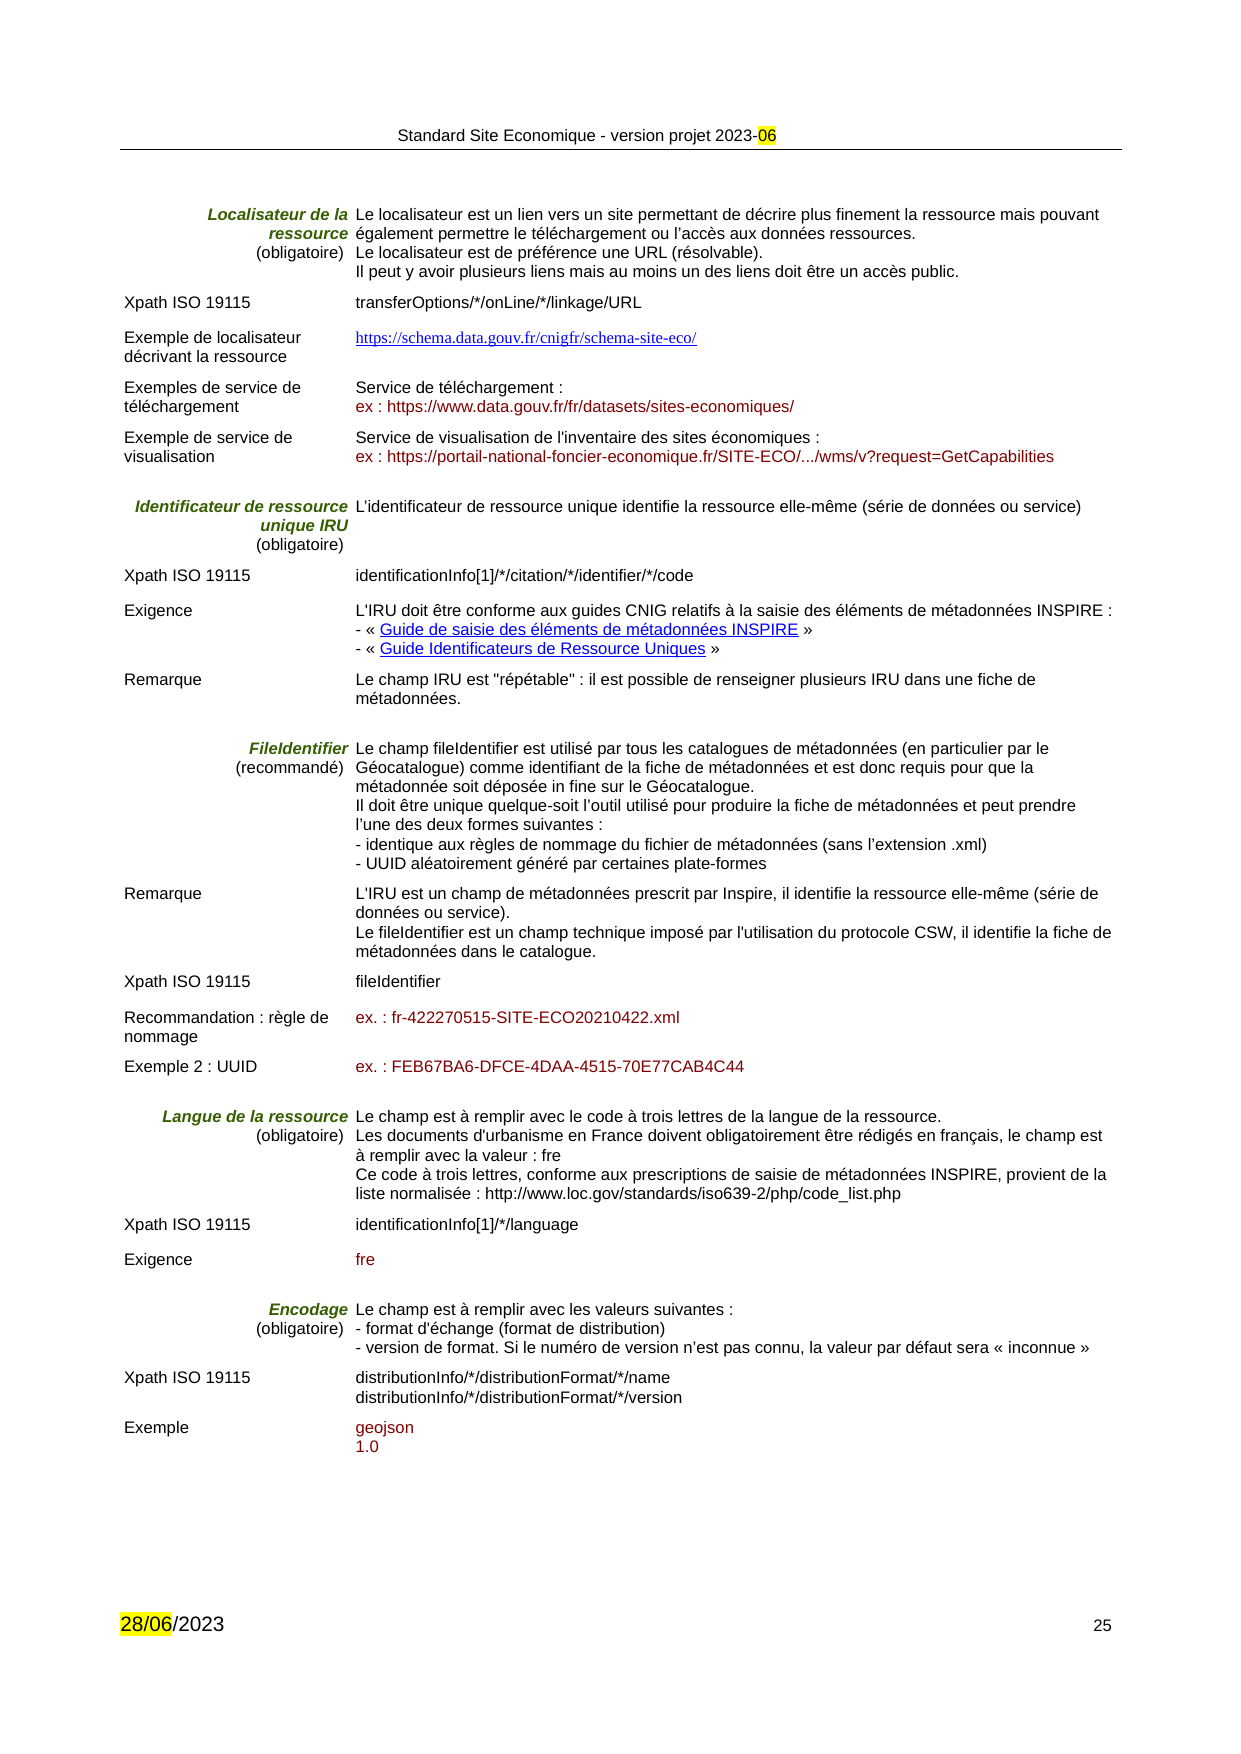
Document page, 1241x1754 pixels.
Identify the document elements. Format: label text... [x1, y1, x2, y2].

table_cell transferOptions/*/onLine/*/linkage/URL [355, 287, 1122, 322]
table_cell Service de visualisation de l'inventaire des sites économiques : ex : https://portail-national-foncier-economique.fr/SITE-ECO/.../wms/v?request=GetCapabilities [355, 422, 1122, 472]
table_cell fre [355, 1244, 1122, 1274]
table_header Encodage (obligatoire) [118, 1294, 355, 1363]
table_cell identificationInfo[1]/*/language [355, 1209, 1122, 1244]
table_cell Remarque [118, 664, 355, 714]
table_cell L'IRU est un champ de métadonnées prescrit par Inspire, il identifie la ressource elle-même (série de données ou service). Le fileIdentifier est un champ technique imposé par l'utilisation du protocole CSW, il identifie la fiche de métadonnées dans le catalogue. [355, 879, 1122, 967]
table_cell fileIdentifier [355, 967, 1122, 1002]
table_cell Exemples de service de téléchargement [118, 372, 355, 422]
table_cell Le champ IRU est "répétable" : il est possible de renseigner plusieurs IRU dans une fiche de métadonnées. [355, 664, 1122, 714]
table_header Le localisateur est un lien vers un site permettant de décrire plus finement la ressource mais pouvant également permettre le téléchargement ou l’accès aux données ressources. Le localisateur est de préférence une URL (résolvable). Il peut y avoir plusieurs liens mais au moins un des liens doit être un accès public. [355, 199, 1122, 287]
table_cell https://schema.data.gouv.fr/cnigfr/schema-site-eco/ [355, 322, 1122, 372]
table_cell Recommandation : règle de nommage [118, 1002, 355, 1052]
table_cell Exigence [118, 595, 355, 664]
table_header Identificateur de ressource unique IRU (obligatoire) [118, 491, 355, 560]
table_header Localisateur de la ressource (obligatoire) [118, 199, 355, 287]
table_cell Service de téléchargement : ex : https://www.data.gouv.fr/fr/datasets/sites-economiques/ [355, 372, 1122, 422]
table_cell Exemple de localisateur décrivant la ressource [118, 322, 355, 372]
table_cell L'IRU doit être conforme aux guides CNIG relatifs à la saisie des éléments de métadonnées INSPIRE : - « Guide de saisie des éléments de métadonnées INSPIRE » - « Guide Identificateurs de Ressource Uniques » [355, 595, 1122, 664]
table_header L’identificateur de ressource unique identifie la ressource elle-même (série de données ou service) [355, 491, 1122, 560]
table_cell Xpath ISO 19115 [118, 967, 355, 1002]
table_cell Exemple [118, 1413, 355, 1462]
table_cell Xpath ISO 19115 [118, 1209, 355, 1244]
table_cell Exemple de service de visualisation [118, 422, 355, 472]
table_cell Xpath ISO 19115 [118, 1363, 355, 1412]
table_header Le champ fileIdentifier est utilisé par tous les catalogues de métadonnées (en particulier par le Géocatalogue) comme identifiant de la fiche de métadonnées et est donc requis pour que la métadonnée soit déposée in fine sur le Géocatalogue. Il doit être unique quelque-soit l’outil utilisé pour produire la fiche de métadonnées et peut prendre l’une des deux formes suivantes : - identique aux règles de nommage du fichier de métadonnées (sans l’extension .xml) - UUID aléatoirement généré par certaines plate-formes [355, 733, 1122, 878]
table_cell Exigence [118, 1244, 355, 1274]
table_cell Remarque [118, 879, 355, 967]
table_header FileIdentifier (recommandé) [118, 733, 355, 878]
table_cell distributionInfo/*/distributionFormat/*/name distributionInfo/*/distributionFormat/*/version [355, 1363, 1122, 1412]
table_cell Exemple 2 : UUID [118, 1052, 355, 1082]
table_cell ex. : FEB67BA6-DFCE-4DAA-4515-70E77CAB4C44 [355, 1052, 1122, 1082]
table_header Langue de la ressource (obligatoire) [118, 1101, 355, 1209]
table_cell Xpath ISO 19115 [118, 287, 355, 322]
table_cell geojson 1.0 [355, 1413, 1122, 1462]
table_cell Xpath ISO 19115 [118, 560, 355, 595]
table_header Le champ est à remplir avec le code à trois lettres de la langue de la ressource. Les documents d'urbanisme en France doivent obligatoirement être rédigés en français, le champ est à remplir avec la valeur : fre Ce code à trois lettres, conforme aux prescriptions de saisie de métadonnées INSPIRE, provient de la liste normalisée : http://www.loc.gov/standards/iso639-2/php/code_list.php [355, 1101, 1122, 1209]
table_cell ex. : fr-422270515-SITE-ECO20210422.xml [355, 1002, 1122, 1052]
table_cell identificationInfo[1]/*/citation/*/identifier/*/code [355, 560, 1122, 595]
table_header Le champ est à remplir avec les valeurs suivantes : - format d'échange (format de distribution) - version de format. Si le numéro de version n’est pas connu, la valeur par défaut sera « inconnue » [355, 1294, 1122, 1363]
